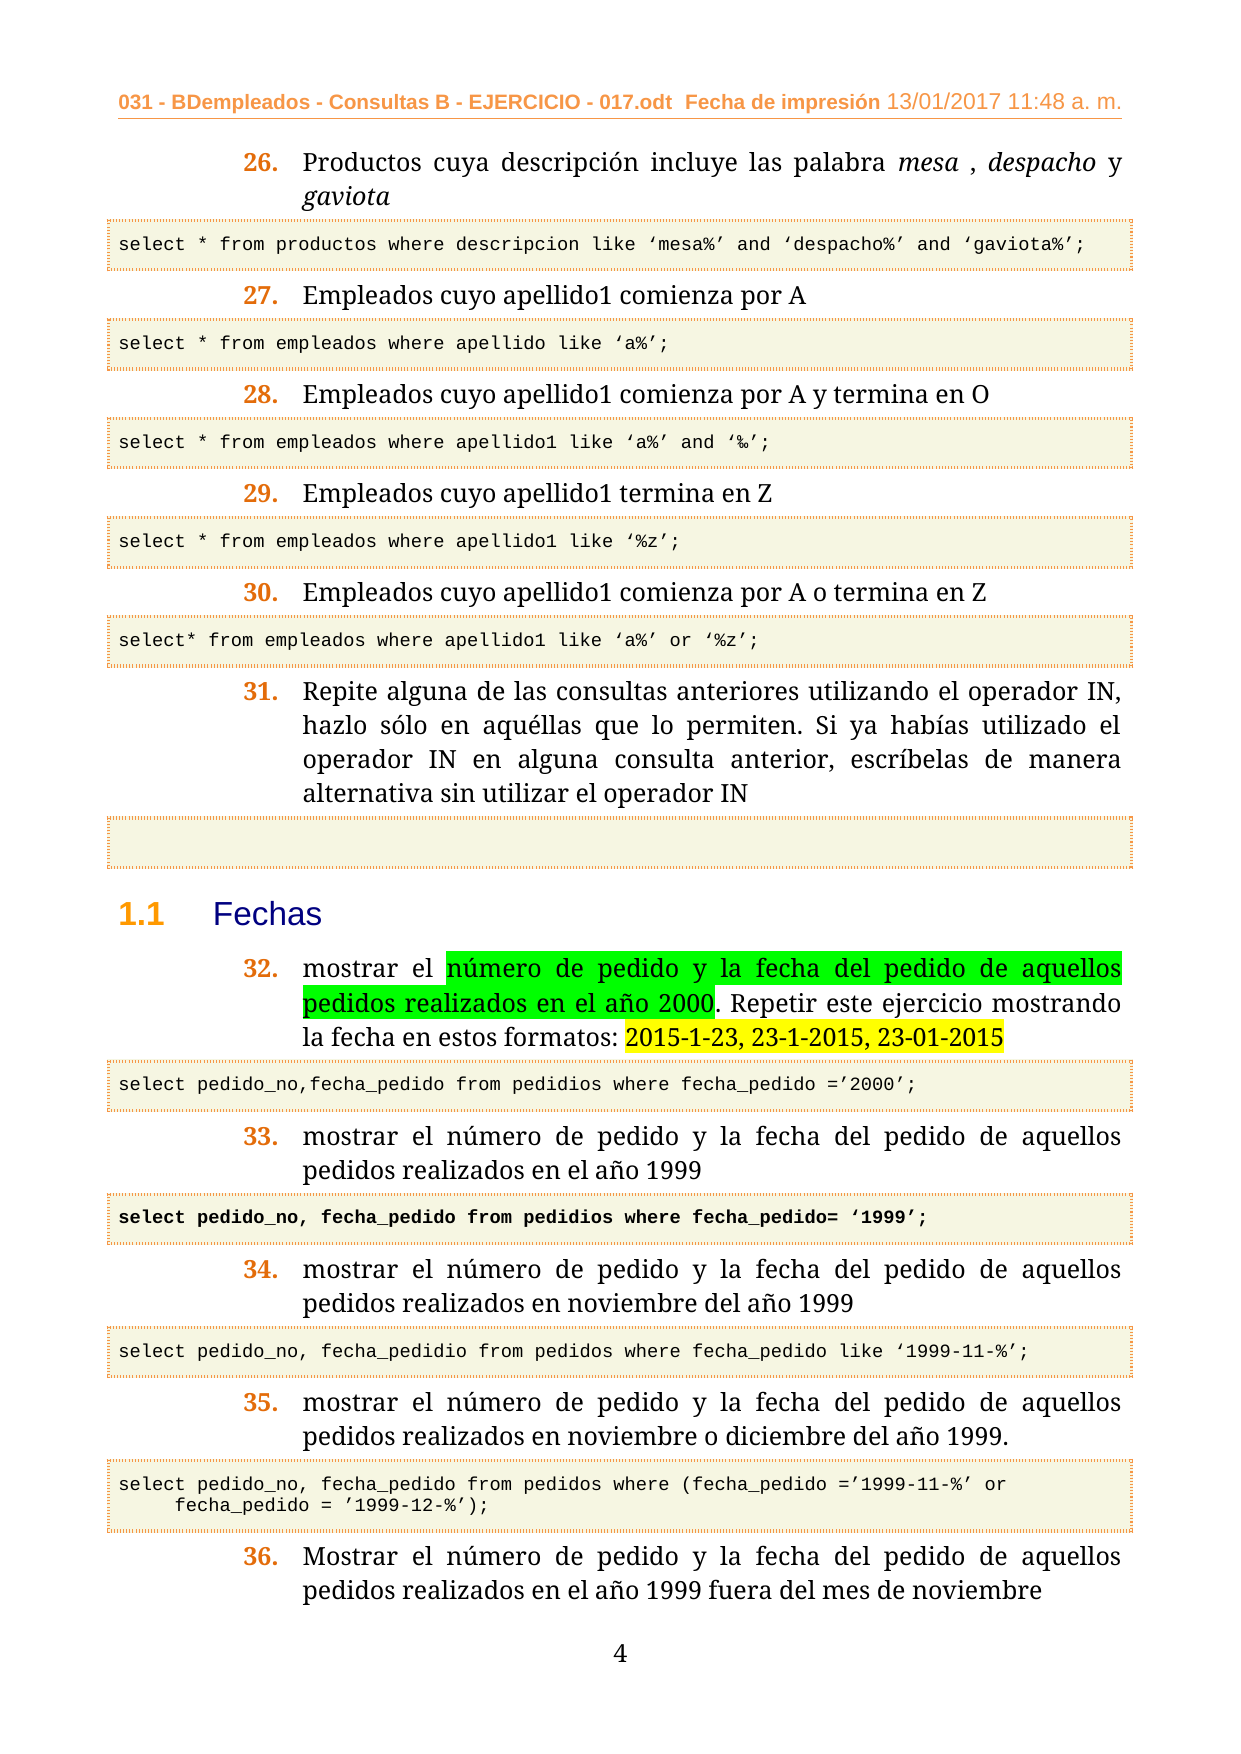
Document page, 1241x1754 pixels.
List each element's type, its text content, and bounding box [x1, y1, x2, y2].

list Productos cuya descripción incluye las palabra mesa , despacho y gaviota [243, 144, 1122, 213]
text select * from empleados where apellido1 like ‘a%’ and ‘‰’; [107, 417, 1133, 469]
text select pedido_no,fecha_pedido from pedidios where fecha_pedido =’2000’; [107, 1059, 1133, 1112]
list mostrar el número de pedido y la fecha del pedido de aquellos pedidos realizados en el año 2000. Repetir este ejercicio mostrando la fecha en estos formatos: 2015-1-23, 23-1-2015, 23-01-2015 [243, 951, 1122, 1053]
list Empleados cuyo apellido1 comienza por A y termina en O [243, 377, 1122, 411]
subtitle Fechas [118, 894, 1122, 932]
list Empleados cuyo apellido1 termina en Z [243, 476, 1122, 510]
list Empleados cuyo apellido1 comienza por A o termina en Z [243, 575, 1122, 609]
list mostrar el número de pedido y la fecha del pedido de aquellos pedidos realizados en noviembre o diciembre del año 1999. [243, 1384, 1122, 1453]
text select* from empleados where apellido1 like ‘a%’ or ‘%z’; [107, 615, 1133, 668]
text select pedido_no, fecha_pedidio from pedidos where fecha_pedido like ‘1999-11-%’; [107, 1326, 1133, 1378]
text select * from productos where descripcion like ‘mesa%’ and ‘despacho%’ and ‘gaviota%’; [107, 219, 1133, 271]
text select * from empleados where apellido1 like ‘%z’; [107, 516, 1133, 569]
list Mostrar el número de pedido y la fecha del pedido de aquellos pedidos realizados en el año 1999 fuera del mes de noviembre [243, 1539, 1122, 1607]
text select * from empleados where apellido like ‘a%’; [107, 318, 1133, 371]
list Repite alguna de las consultas anteriores utilizando el operador IN, hazlo sólo en aquéllas que lo permiten. Si ya habías utilizado el operador IN en alguna consulta anterior, escríbelas de manera alternativa sin utilizar el operador IN [243, 674, 1122, 810]
text select pedido_no, fecha_pedido from pedidios where fecha_pedido= ‘1999’; [107, 1193, 1133, 1245]
list mostrar el número de pedido y la fecha del pedido de aquellos pedidos realizados en el año 1999 [243, 1118, 1122, 1186]
list mostrar el número de pedido y la fecha del pedido de aquellos pedidos realizados en noviembre del año 1999 [243, 1251, 1122, 1319]
text select pedido_no, fecha_pedido from pedidos where (fecha_pedido =’1999-11-%’ or fecha_pedido = ’1999-12-%’); [107, 1459, 1133, 1533]
list Empleados cuyo apellido1 comienza por A [243, 278, 1122, 312]
